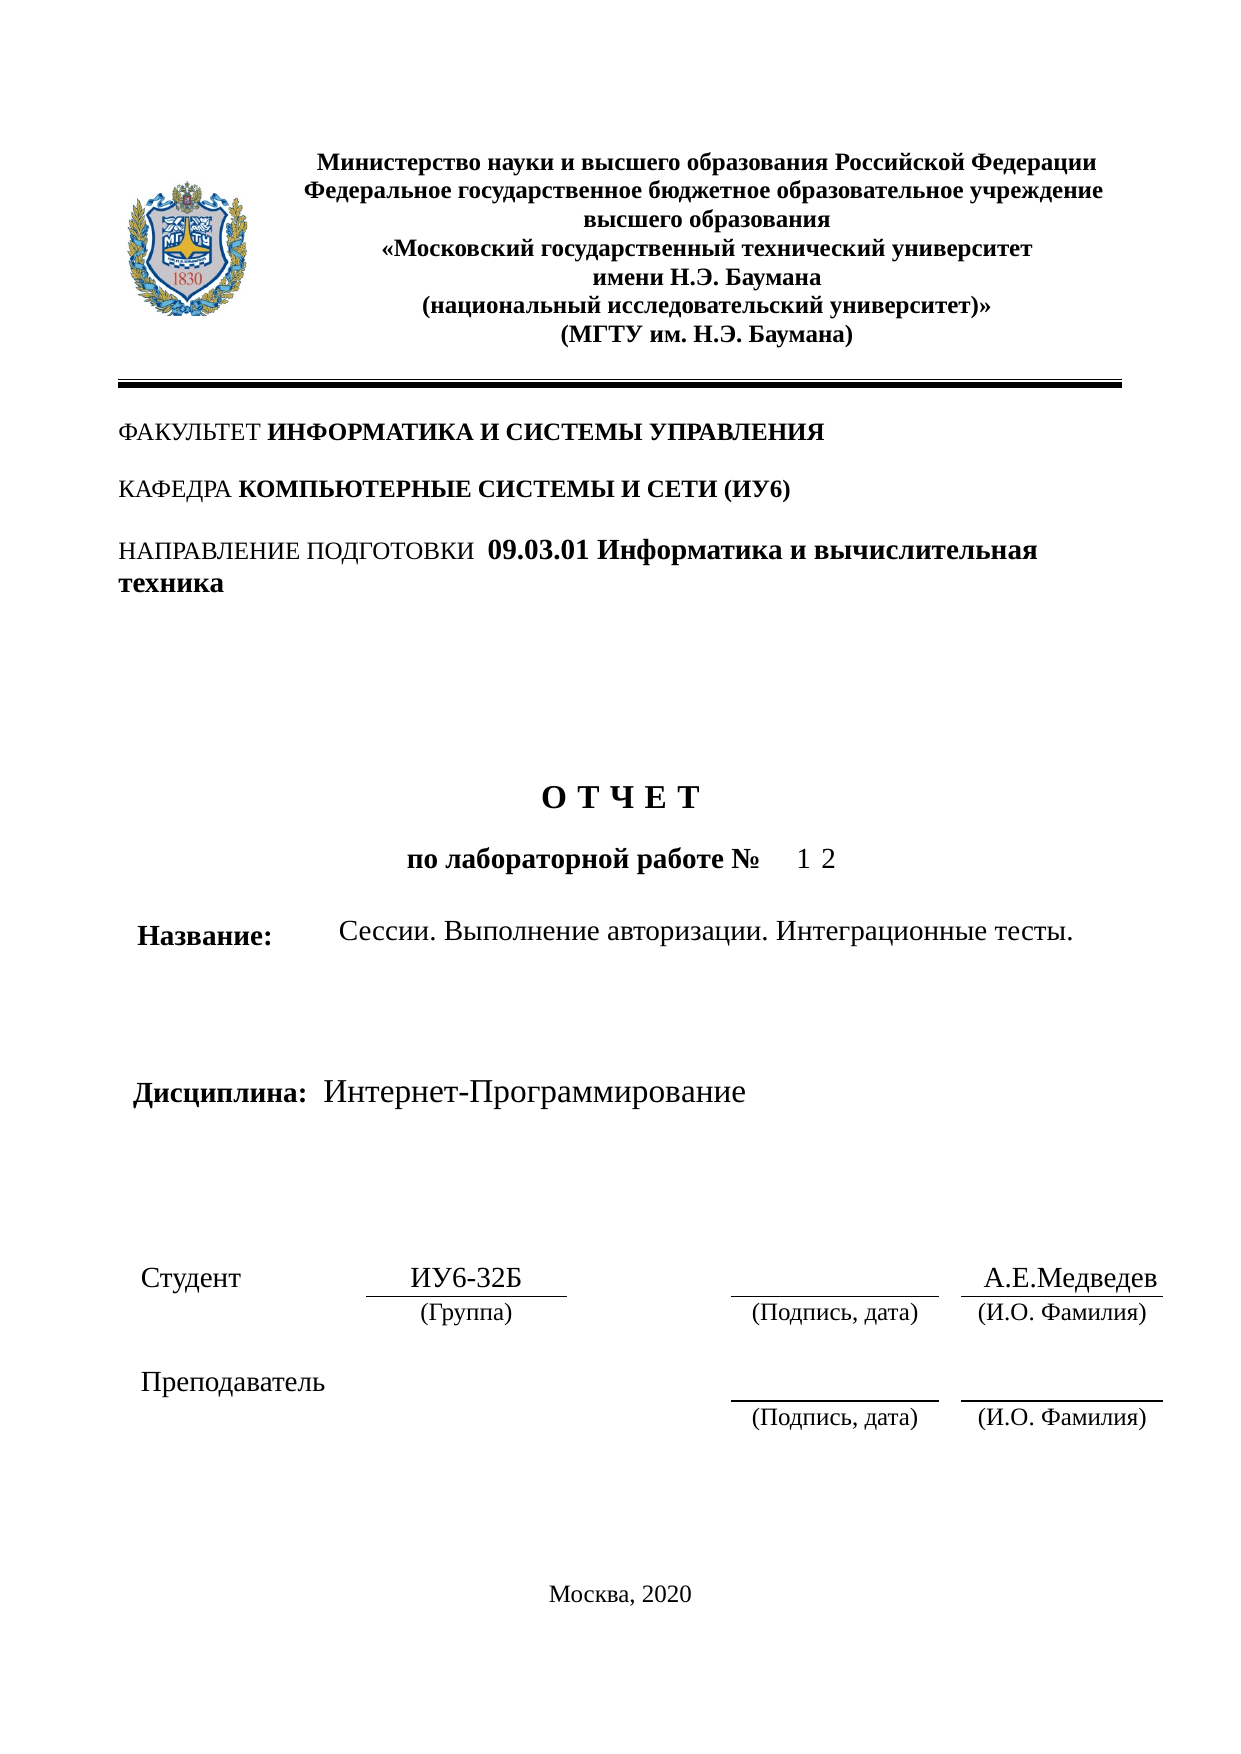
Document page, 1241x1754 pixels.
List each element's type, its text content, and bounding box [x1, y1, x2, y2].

subtitle Сессии. Выполнение авторизации. Интеграционные тесты. [301, 913, 1122, 946]
table_cell [129, 1297, 354, 1331]
text ФАКУЛЬТЕТ Информатика и системы управления [118, 417, 1122, 446]
text КАФЕДРА Компьютерные системы и сети (ИУ6) [118, 474, 1122, 503]
table_cell [578, 1331, 719, 1364]
table_cell [950, 1331, 1174, 1364]
table_cell [354, 1331, 578, 1364]
picture [127, 181, 248, 318]
table_cell [129, 1402, 354, 1435]
table_cell [720, 1331, 950, 1364]
table_header А.Е.Медведев [950, 1260, 1174, 1297]
table_cell [578, 1364, 719, 1402]
table_cell [578, 1402, 719, 1435]
table_cell [720, 1364, 950, 1402]
table_header Министерство науки и высшего образования Российской Федерации Федеральное государственное бюджетное образовательное учреждение высшего образования «Московский государственный технический университет имени Н.Э. Баумана (национальный исследовательский университет)» (МГТУ им. Н.Э. Баумана) [266, 147, 1148, 348]
text Москва, 2020 [118, 1579, 1122, 1608]
table_cell (И.О. Фамилия) [950, 1297, 1174, 1331]
text Название: [137, 918, 286, 952]
table_cell (Подпись, дата) [720, 1402, 950, 1435]
table_header [720, 1260, 950, 1297]
table_cell [354, 1402, 578, 1435]
table_header [118, 147, 266, 348]
subtitle Отчет [118, 777, 1122, 816]
table_header 12 [779, 841, 853, 874]
table_cell [578, 1297, 719, 1331]
table_cell Преподаватель [129, 1364, 354, 1402]
text НАПРАВЛЕНИЕ ПОДГОТОВКИ 09.03.01 Информатика и вычислительная техника [118, 532, 1122, 599]
table_cell [950, 1364, 1174, 1402]
table_cell [129, 1331, 354, 1364]
table_header [578, 1260, 719, 1297]
table_cell (Подпись, дата) [720, 1297, 950, 1331]
table_cell (И.О. Фамилия) [950, 1402, 1174, 1435]
table_cell [354, 1364, 578, 1402]
table_header ИУ6-32Б [354, 1260, 578, 1297]
table_header Студент [129, 1260, 354, 1297]
table_cell (Группа) [354, 1297, 578, 1331]
text Дисциплина: Интернет-Программирование [133, 1071, 1122, 1109]
